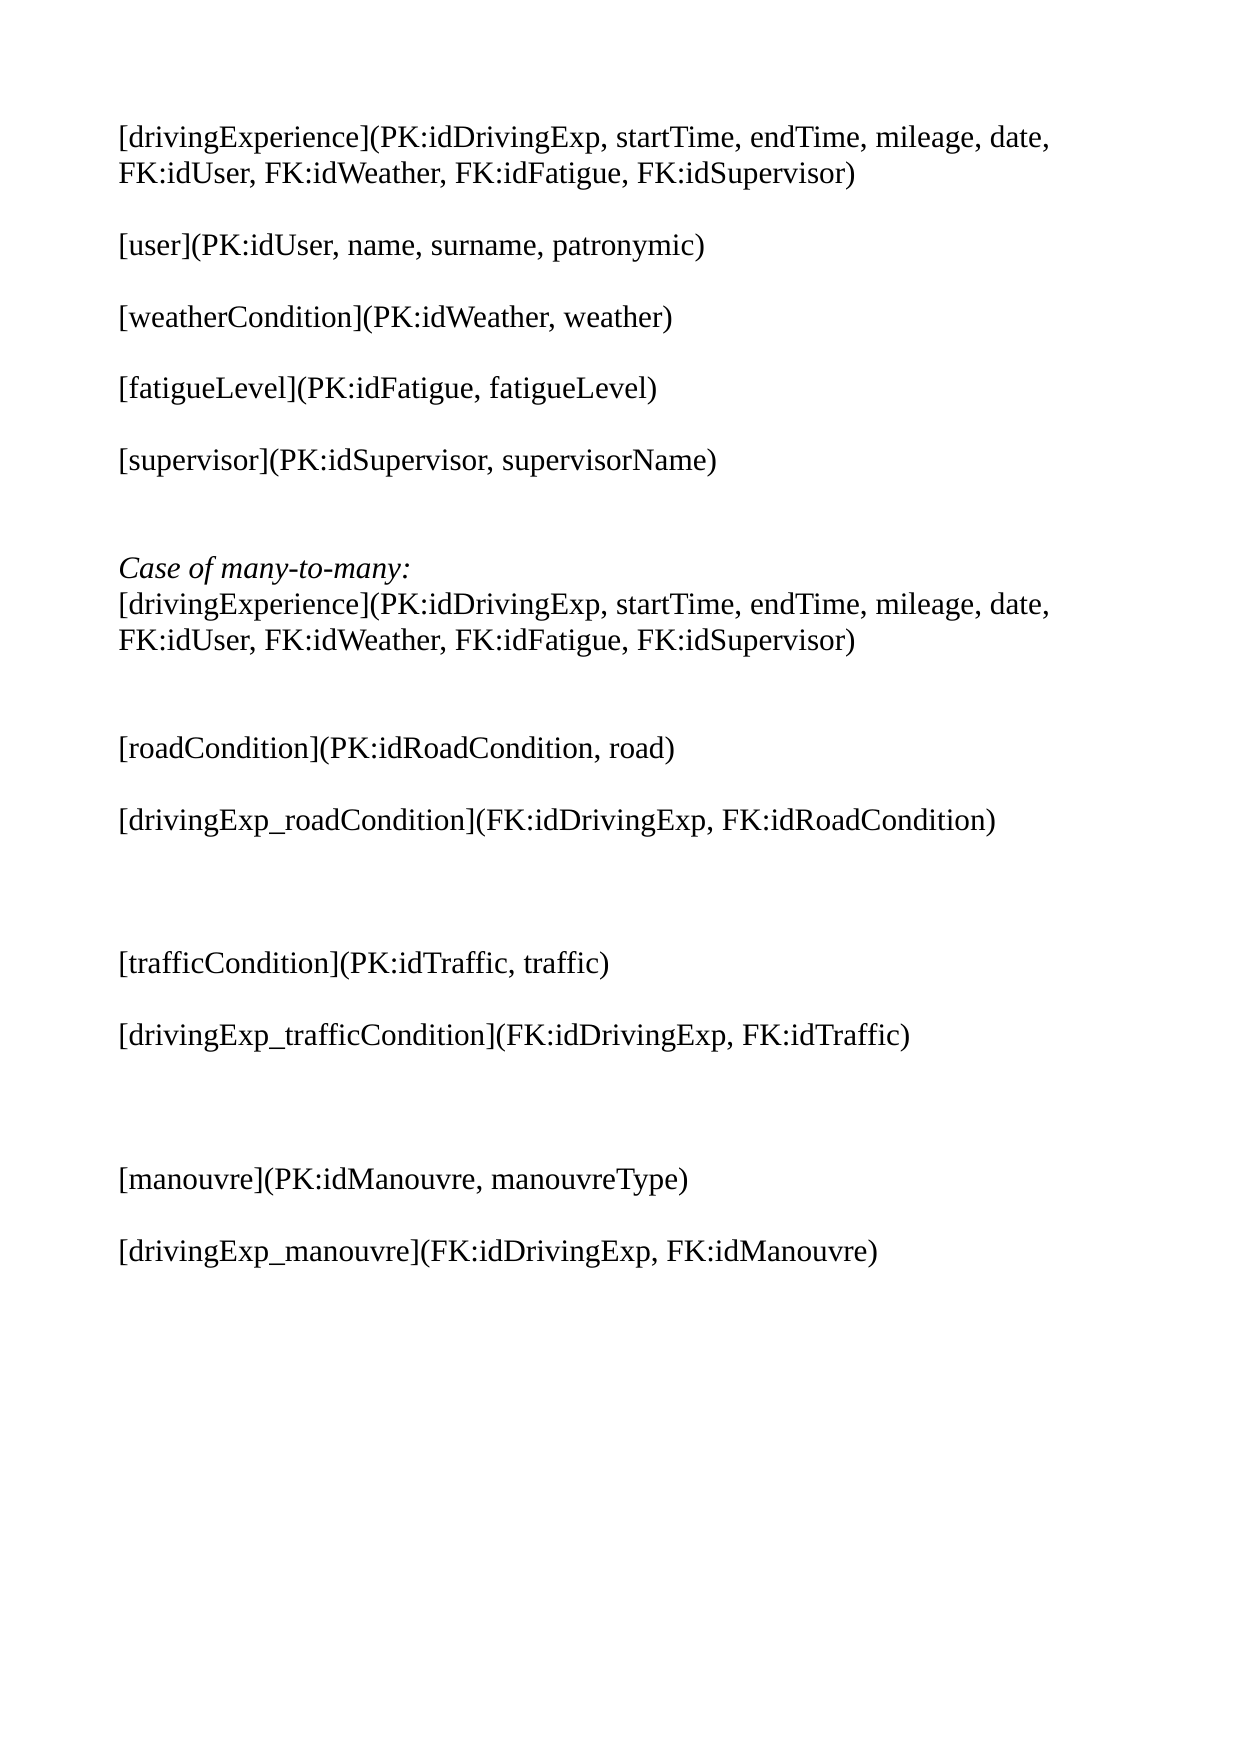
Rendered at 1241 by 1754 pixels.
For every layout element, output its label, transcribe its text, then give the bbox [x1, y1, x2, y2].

text [drivingExp_manouvre](FK:idDrivingExp, FK:idManouvre) [118, 1232, 1122, 1268]
text [supervisor](PK:idSupervisor, supervisorName) [118, 442, 1122, 477]
text Case of many-to-many: [118, 549, 1122, 585]
text [roadCondition](PK:idRoadCondition, road) [118, 729, 1122, 765]
text [drivingExperience](PK:idDrivingExp, startTime, endTime, mileage, date, FK:idUser, FK:idWeather, FK:idFatigue, FK:idSupervisor) [118, 585, 1122, 657]
text [drivingExperience](PK:idDrivingExp, startTime, endTime, mileage, date, FK:idUser, FK:idWeather, FK:idFatigue, FK:idSupervisor) [118, 118, 1122, 190]
text [manouvre](PK:idManouvre, manouvreType) [118, 1160, 1122, 1196]
text [trafficCondition](PK:idTraffic, traffic) [118, 945, 1122, 981]
text [weatherCondition](PK:idWeather, weather) [118, 298, 1122, 334]
text [fatigueLevel](PK:idFatigue, fatigueLevel) [118, 370, 1122, 406]
text [drivingExp_roadCondition](FK:idDrivingExp, FK:idRoadCondition) [118, 801, 1122, 837]
text [user](PK:idUser, name, surname, patronymic) [118, 226, 1122, 262]
text [drivingExp_trafficCondition](FK:idDrivingExp, FK:idTraffic) [118, 1017, 1122, 1052]
